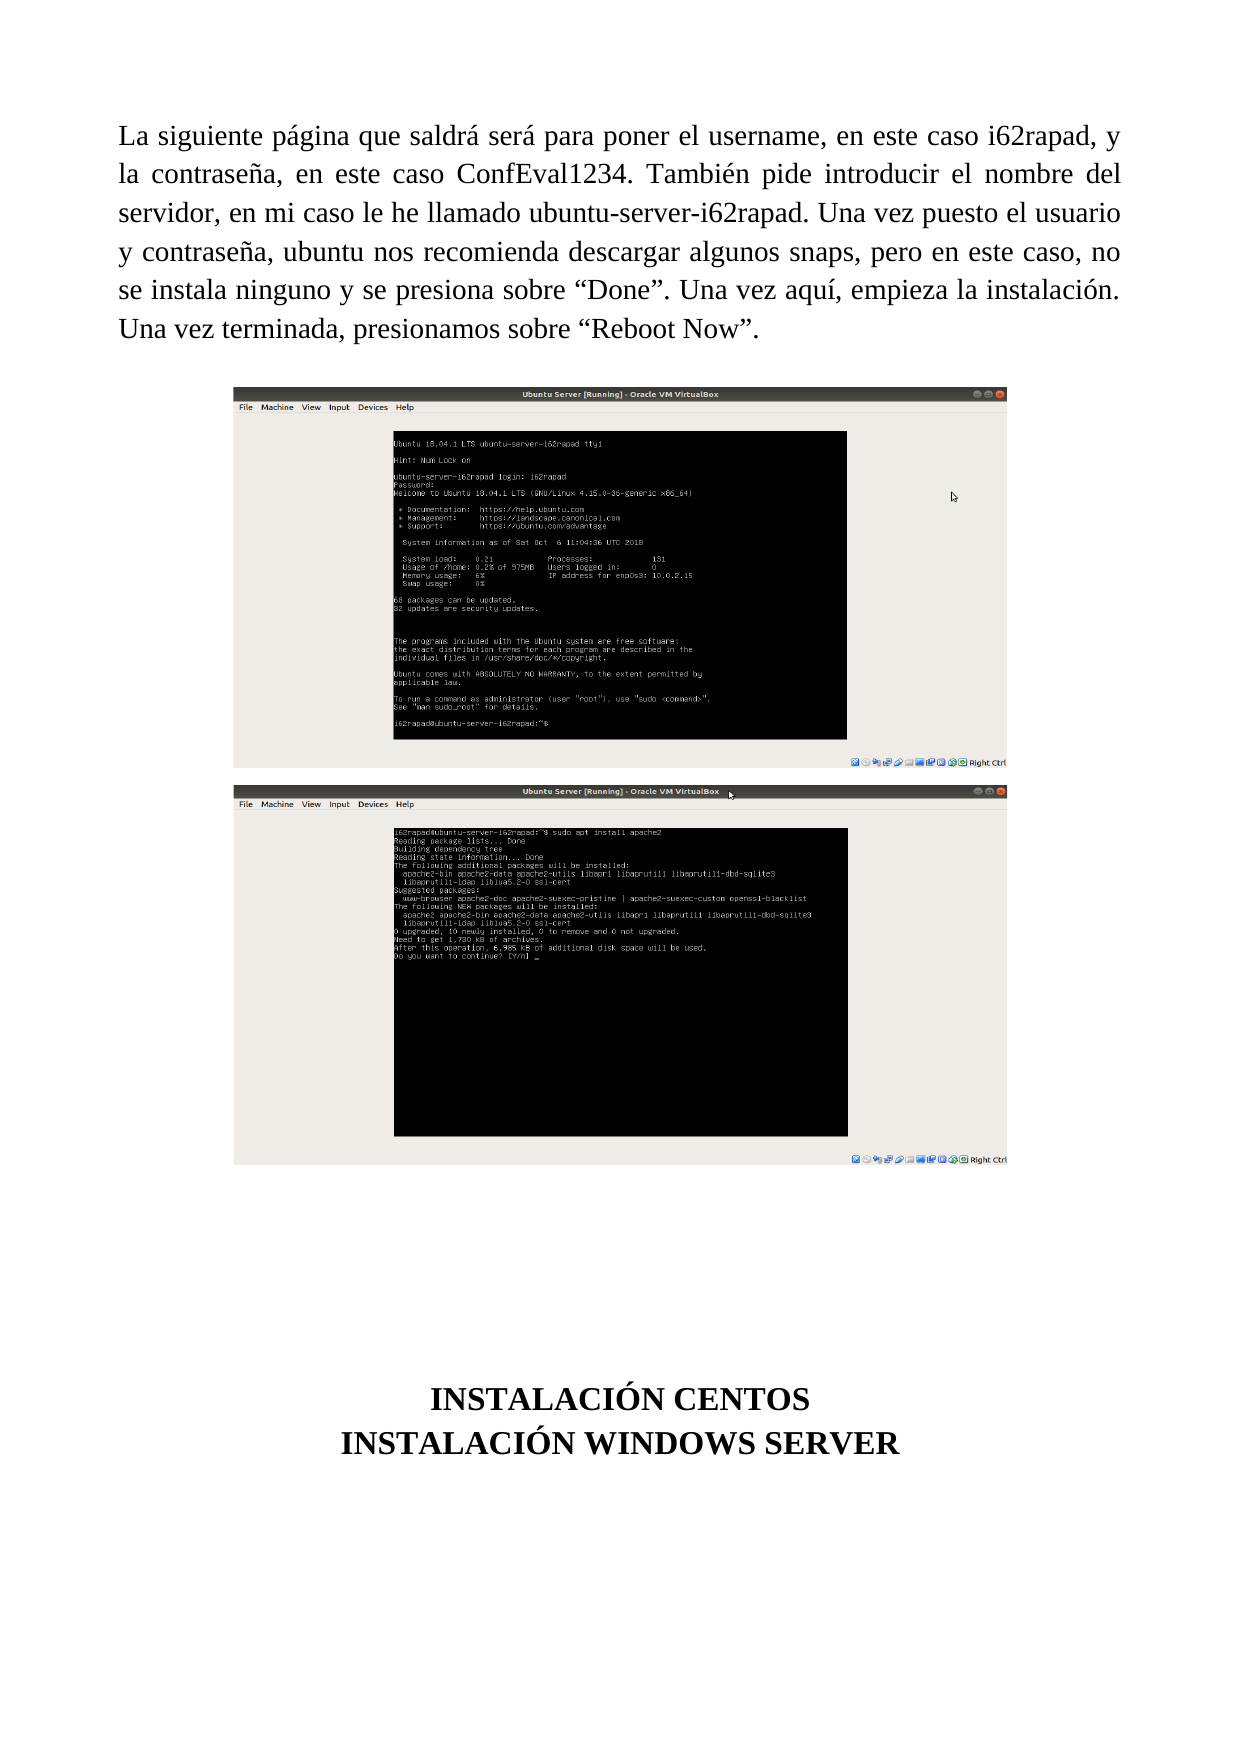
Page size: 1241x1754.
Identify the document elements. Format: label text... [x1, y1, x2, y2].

picture [233, 387, 1007, 768]
text INSTALACIÓN CENTOS [118, 1379, 1122, 1418]
text INSTALACIÓN WINDOWS SERVER [118, 1423, 1122, 1462]
text La siguiente página que saldrá será para poner el username, en este caso i62rapad, y la contraseña, en este caso ConfEval1234. También pide introducir el nombre del servidor, en mi caso le he llamado ubuntu-server-i62rapad. Una vez puesto el usuario y contraseña, ubuntu nos recomienda descargar algunos snaps, pero en este caso, no se instala ninguno y se presiona sobre “Done”. Una vez aquí, empieza la instalación. Una vez terminada, presionamos sobre “Reboot Now”. [118, 118, 1122, 344]
picture [233, 785, 1008, 1165]
